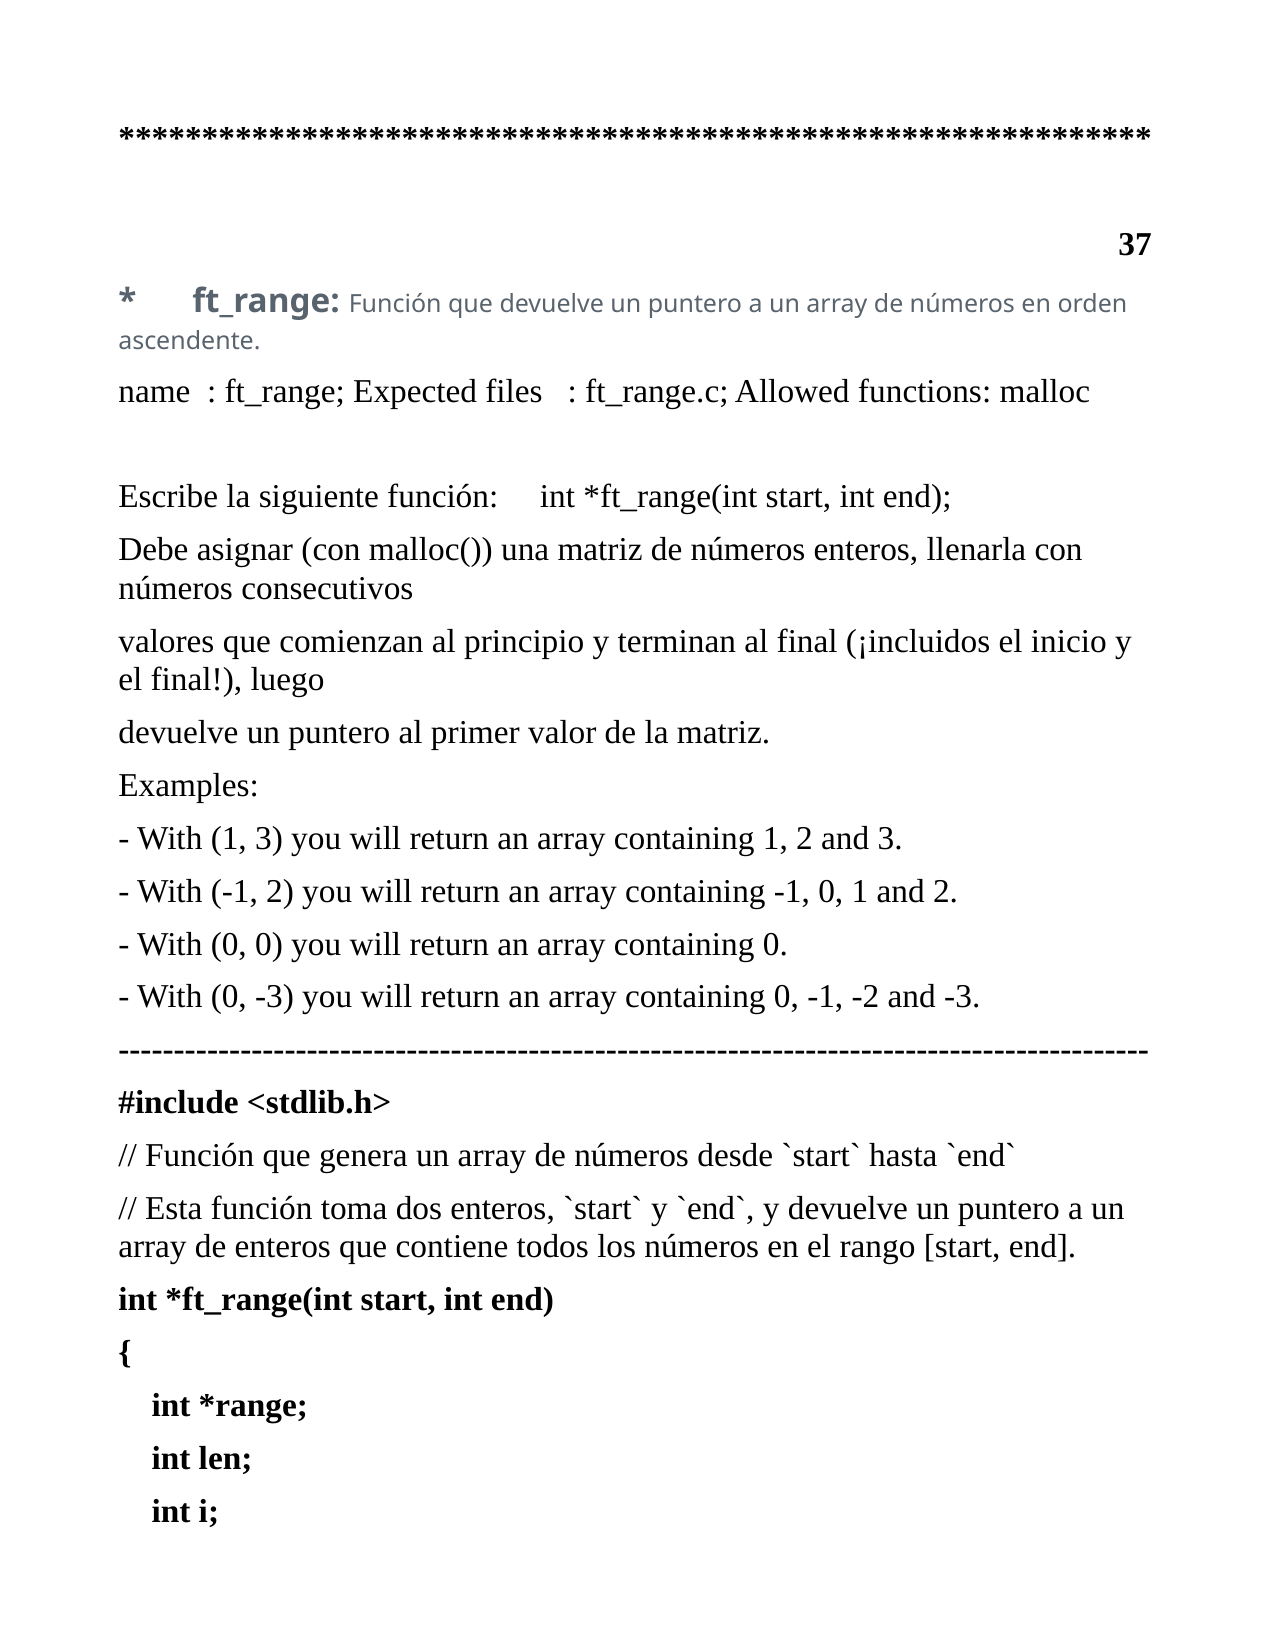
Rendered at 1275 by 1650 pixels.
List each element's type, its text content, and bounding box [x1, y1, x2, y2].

text Escribe la siguiente función: int *ft_range(int start, int end); [118, 477, 1157, 515]
text Examples: [118, 765, 1157, 803]
text // Esta función toma dos enteros, `start` y `end`, y devuelve un puntero a un array de enteros que contiene todos los números en el rango [start, end]. [118, 1188, 1157, 1265]
text ************************************************************** [118, 118, 1157, 156]
text int *range; [118, 1386, 1157, 1424]
text int *ft_range(int start, int end) [118, 1280, 1157, 1318]
text { [118, 1333, 1157, 1371]
text - With (1, 3) you will return an array containing 1, 2 and 3. [118, 818, 1157, 856]
text - With (0, -3) you will return an array containing 0, -1, -2 and -3. [118, 977, 1157, 1015]
text --------------------------------------------------------------------------------------------- [118, 1030, 1157, 1068]
text - With (-1, 2) you will return an array containing -1, 0, 1 and 2. [118, 871, 1157, 909]
text int len; [118, 1438, 1157, 1477]
text // Función que genera un array de números desde `start` hasta `end` [118, 1136, 1157, 1174]
text devuelve un puntero al primer valor de la matriz. [118, 712, 1157, 751]
text name : ft_range; Expected files : ft_range.c; Allowed functions: malloc [118, 371, 1157, 409]
text #include <stdlib.h> [118, 1083, 1157, 1121]
text * ft_range: Función que devuelve un puntero a un array de números en orden ascendente. [118, 277, 1157, 356]
text 37 [118, 224, 1157, 262]
text Debe asignar (con malloc()) una matriz de números enteros, llenarla con números consecutivos [118, 530, 1157, 606]
text valores que comienzan al principio y terminan al final (¡incluidos el inicio y el final!), luego [118, 621, 1157, 698]
text int i; [118, 1491, 1157, 1530]
text - With (0, 0) you will return an array containing 0. [118, 924, 1157, 962]
